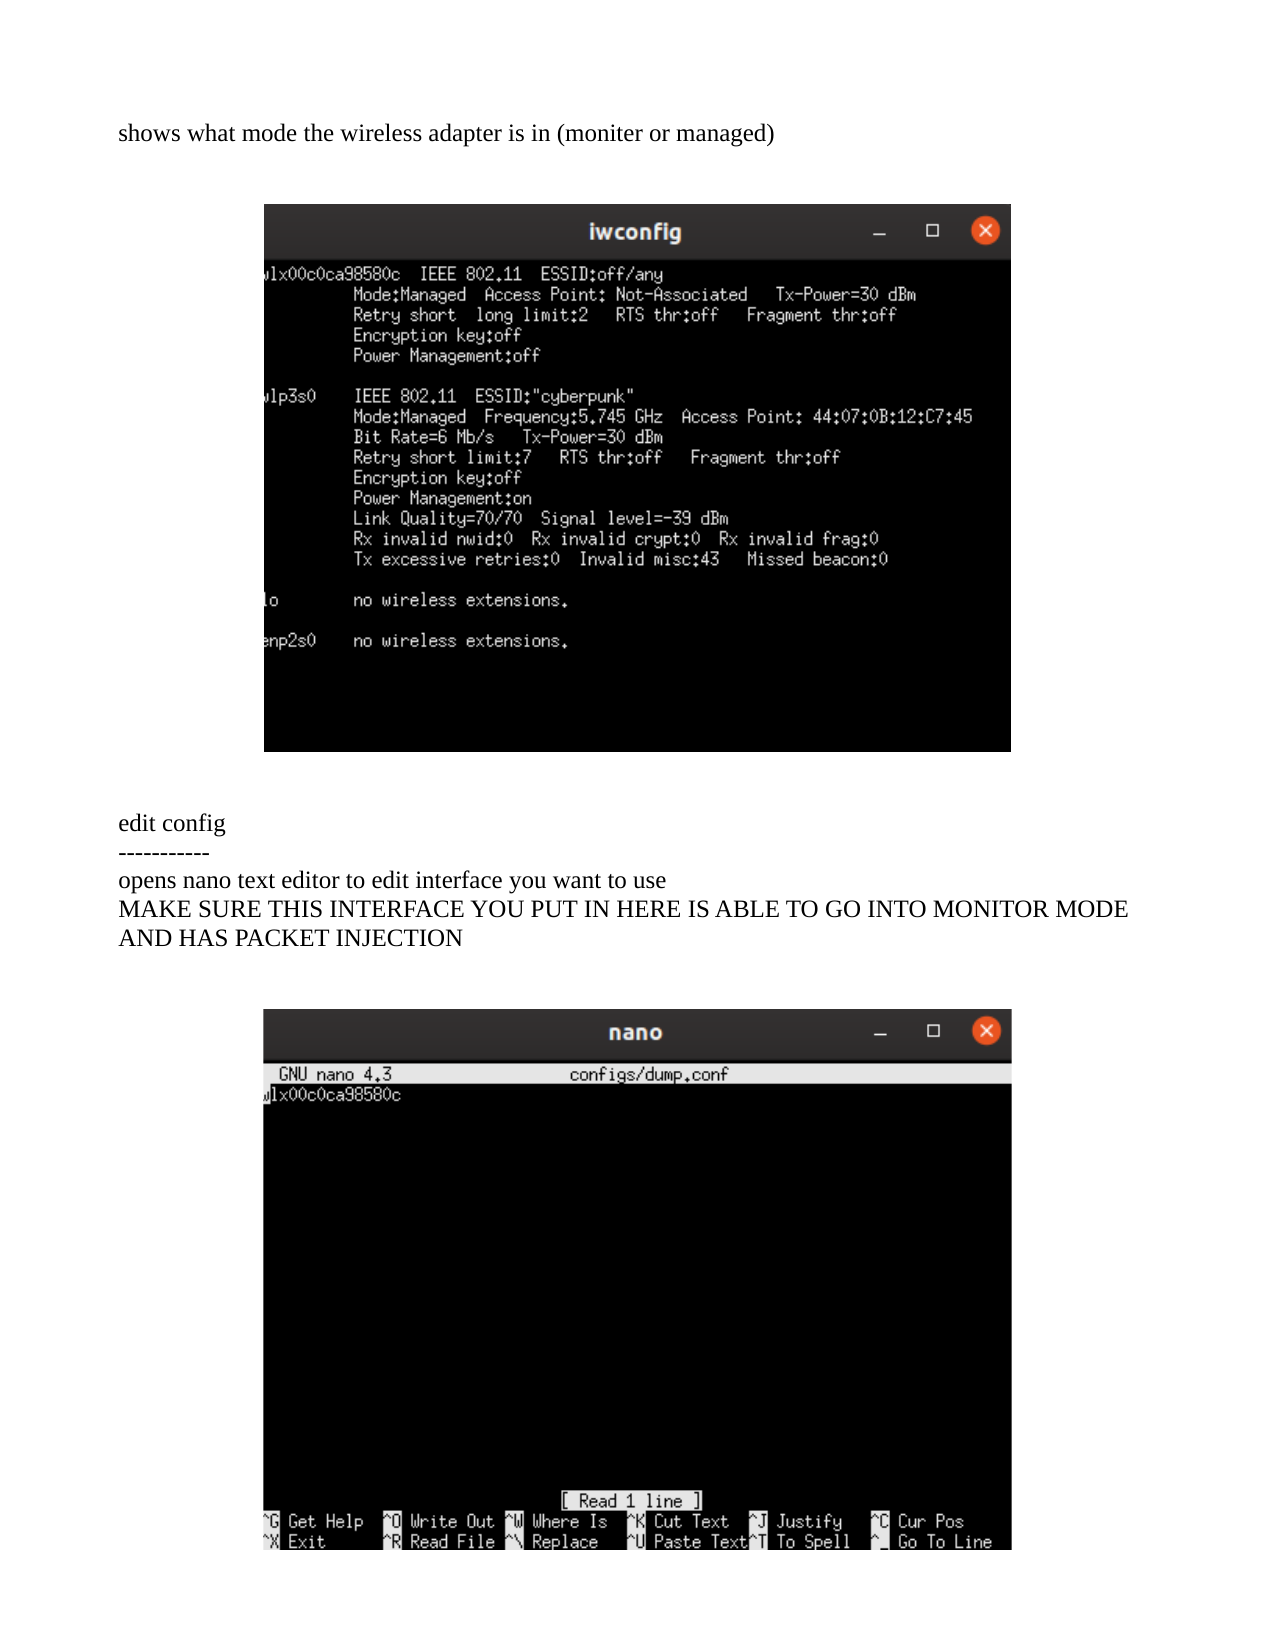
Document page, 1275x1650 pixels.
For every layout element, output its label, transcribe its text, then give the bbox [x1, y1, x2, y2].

text MAKE SURE THIS INTERFACE YOU PUT IN HERE IS ABLE TO GO INTO MONITOR MODE AND HAS PACKET INJECTION [118, 894, 1157, 952]
text edit config [118, 808, 1157, 837]
text ----------- [118, 837, 1157, 866]
text opens nano text editor to edit interface you want to use [118, 866, 1157, 894]
picture [264, 204, 1011, 752]
text shows what mode the wireless adapter is in (moniter or managed) [118, 118, 1157, 147]
picture [263, 1009, 1012, 1550]
